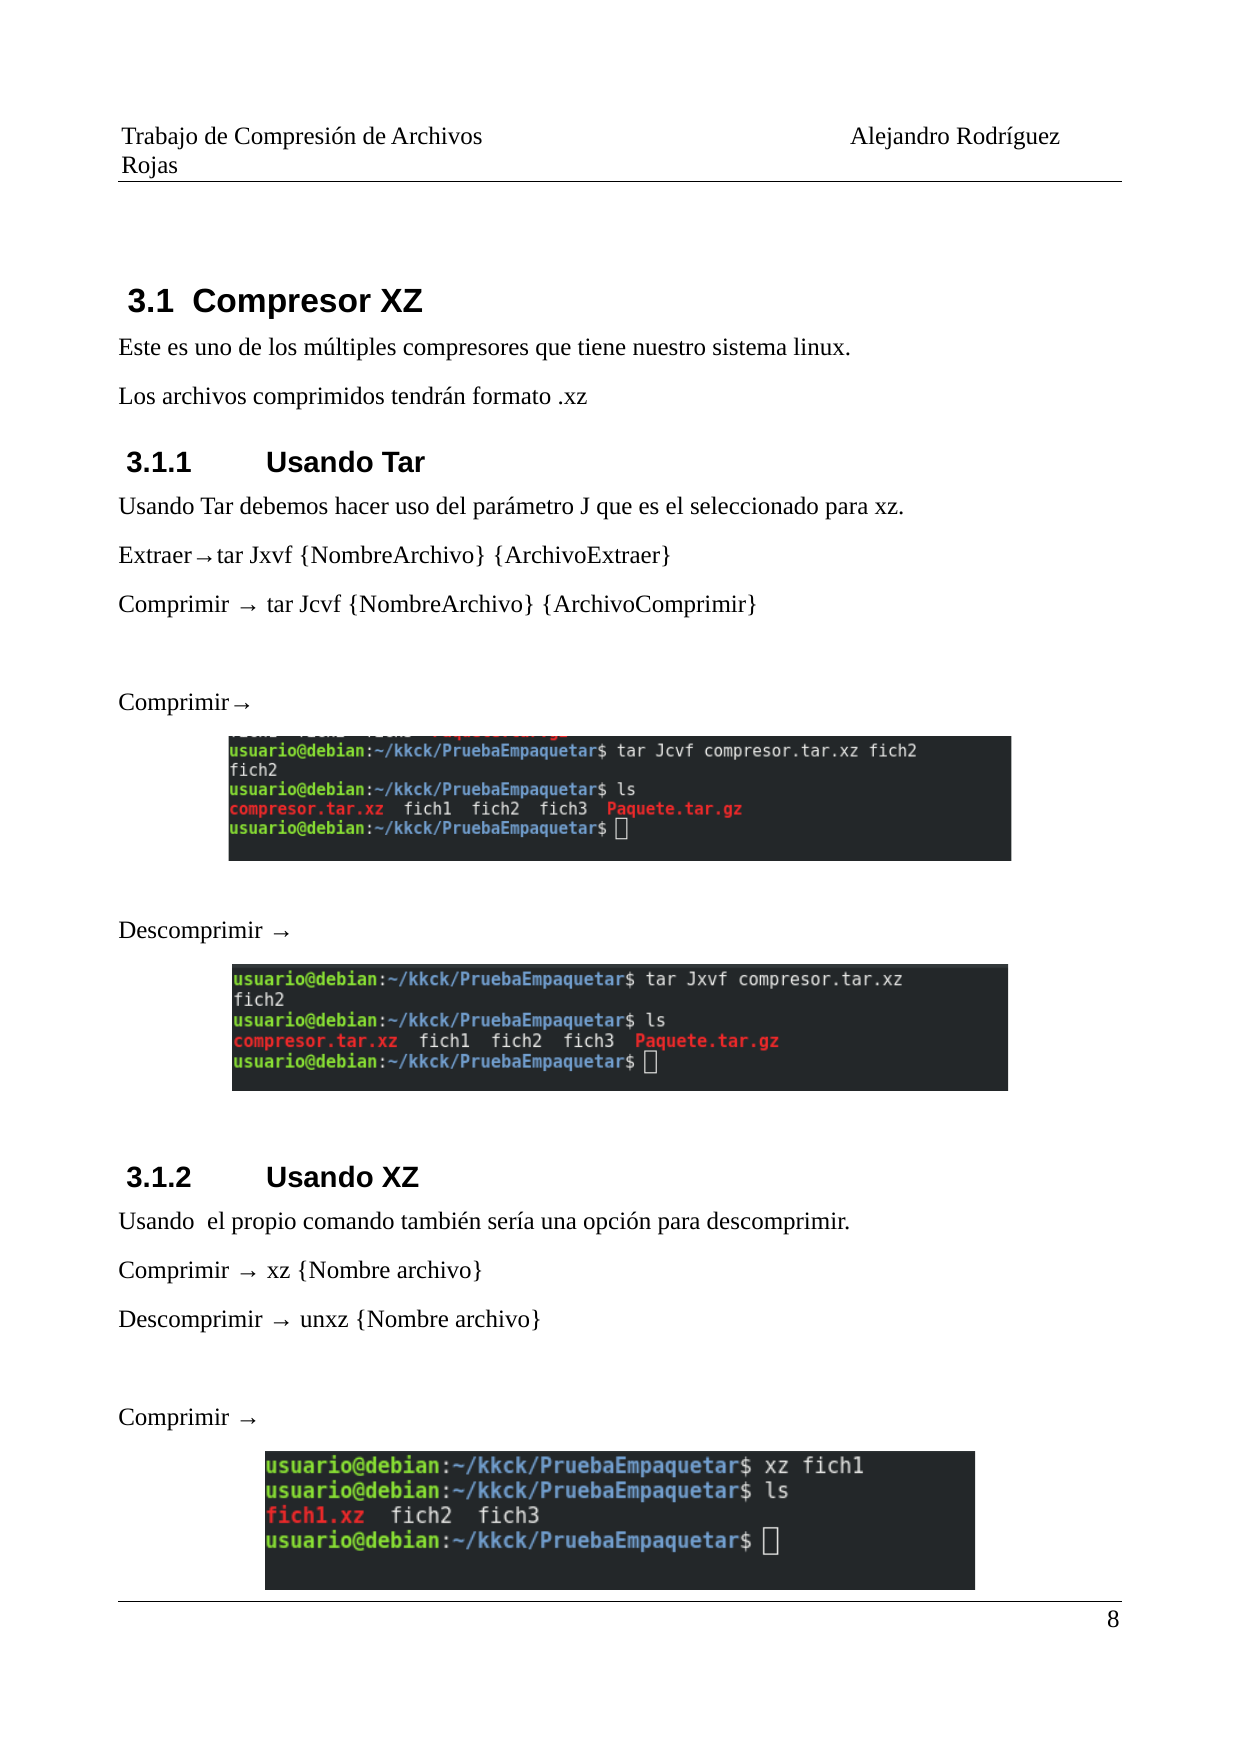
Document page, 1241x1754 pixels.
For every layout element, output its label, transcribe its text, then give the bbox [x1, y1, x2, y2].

text Comprimir → [118, 1402, 1122, 1431]
text Usando el propio comando también sería una opción para descomprimir. [118, 1206, 1122, 1234]
text Comprimir → xz {Nombre archivo} [118, 1255, 1122, 1284]
subtitle Usando XZ [118, 1159, 1122, 1193]
text Este es uno de los múltiples compresores que tiene nuestro sistema linux. [118, 332, 1122, 361]
subtitle Compresor XZ [118, 281, 1122, 319]
subtitle Usando Tar [118, 445, 1122, 478]
text Extraer→tar Jxvf {NombreArchivo} {ArchivoExtraer} [118, 540, 1122, 569]
text Descomprimir → [118, 916, 1122, 944]
text Los archivos comprimidos tendrán formato .xz [118, 381, 1122, 410]
text Usando Tar debemos hacer uso del parámetro J que es el seleccionado para xz. [118, 491, 1122, 520]
text Comprimir → tar Jcvf {NombreArchivo} {ArchivoComprimir} [118, 589, 1122, 618]
text Comprimir→ [118, 687, 1122, 716]
text Descomprimir → unxz {Nombre archivo} [118, 1304, 1122, 1333]
